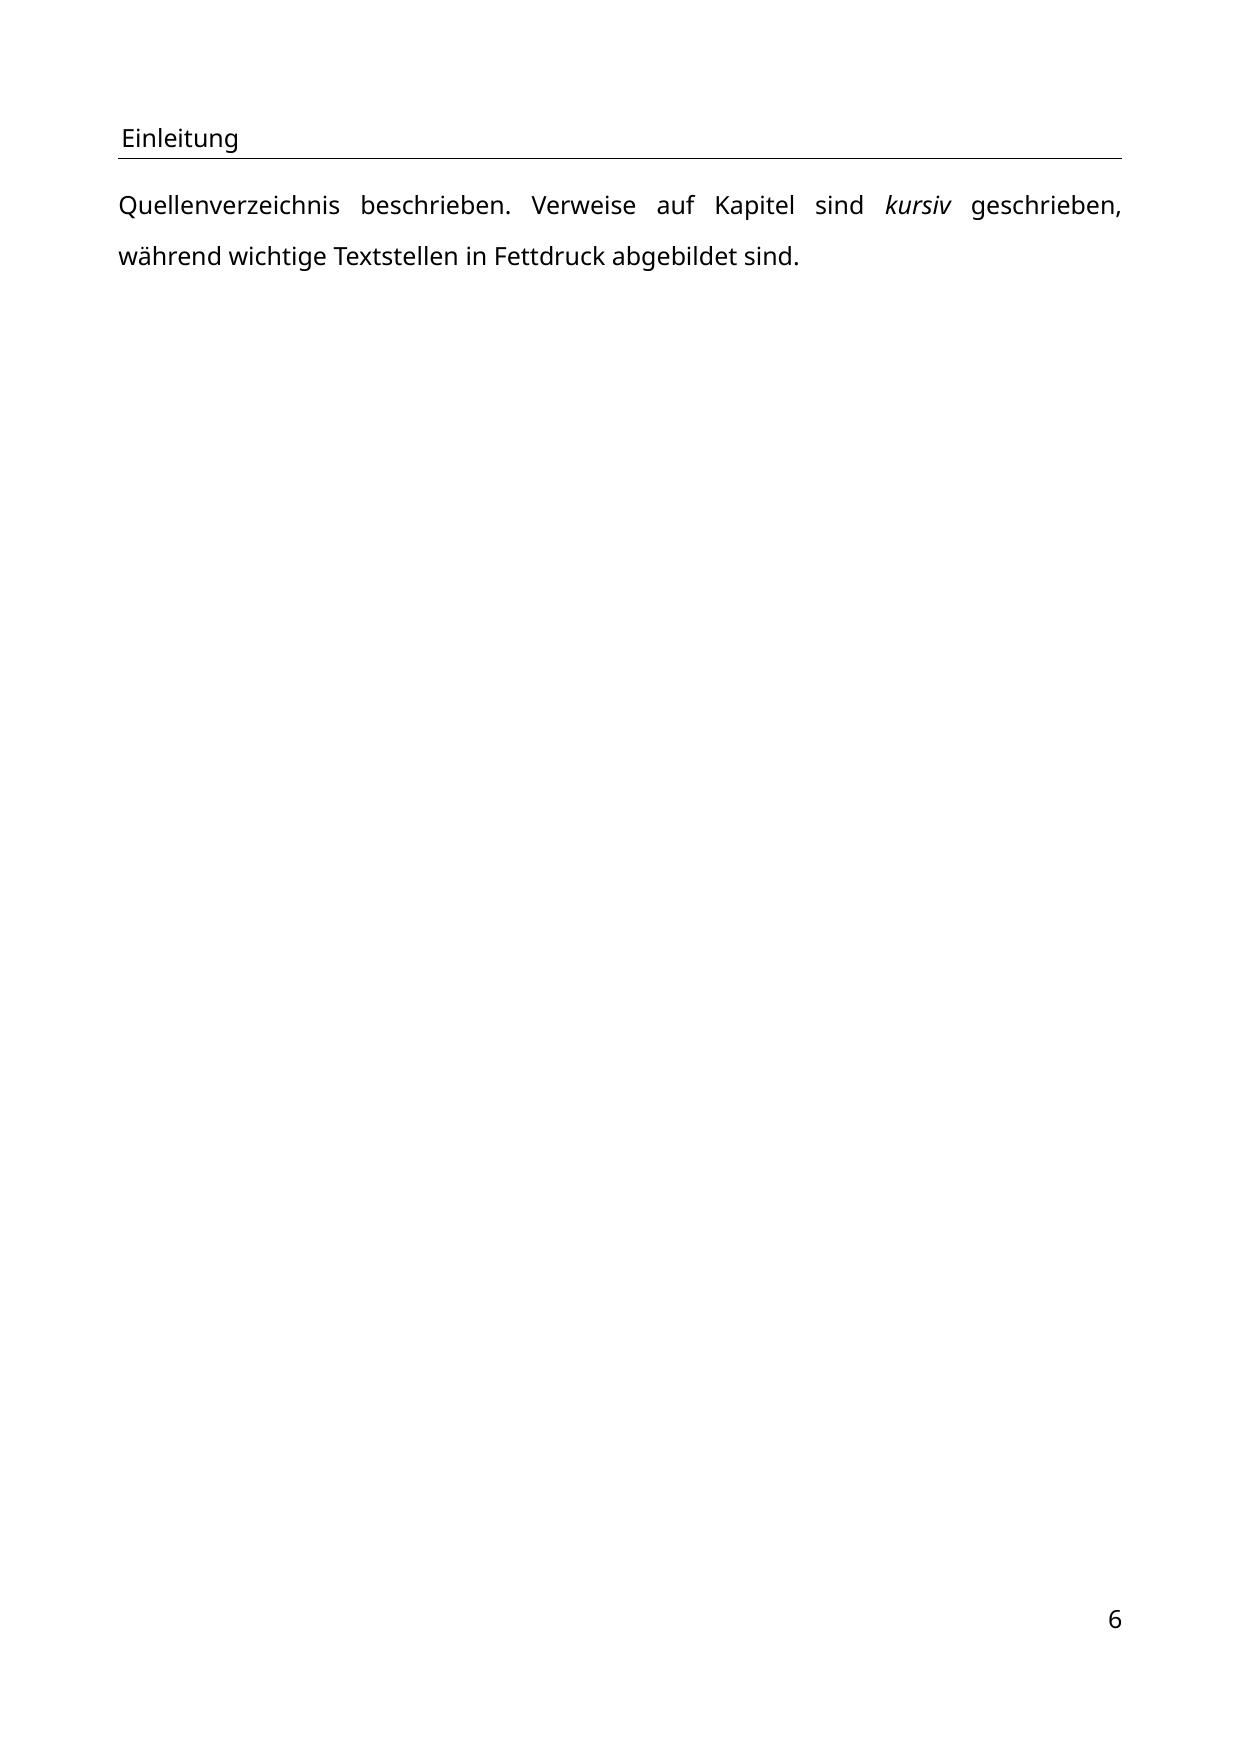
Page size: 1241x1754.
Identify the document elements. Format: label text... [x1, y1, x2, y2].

text Quellenverzeichnis beschrieben. Verweise auf Kapitel sind kursiv geschrieben, während wichtige Textstellen in Fettdruck abgebildet sind. [118, 188, 1122, 273]
